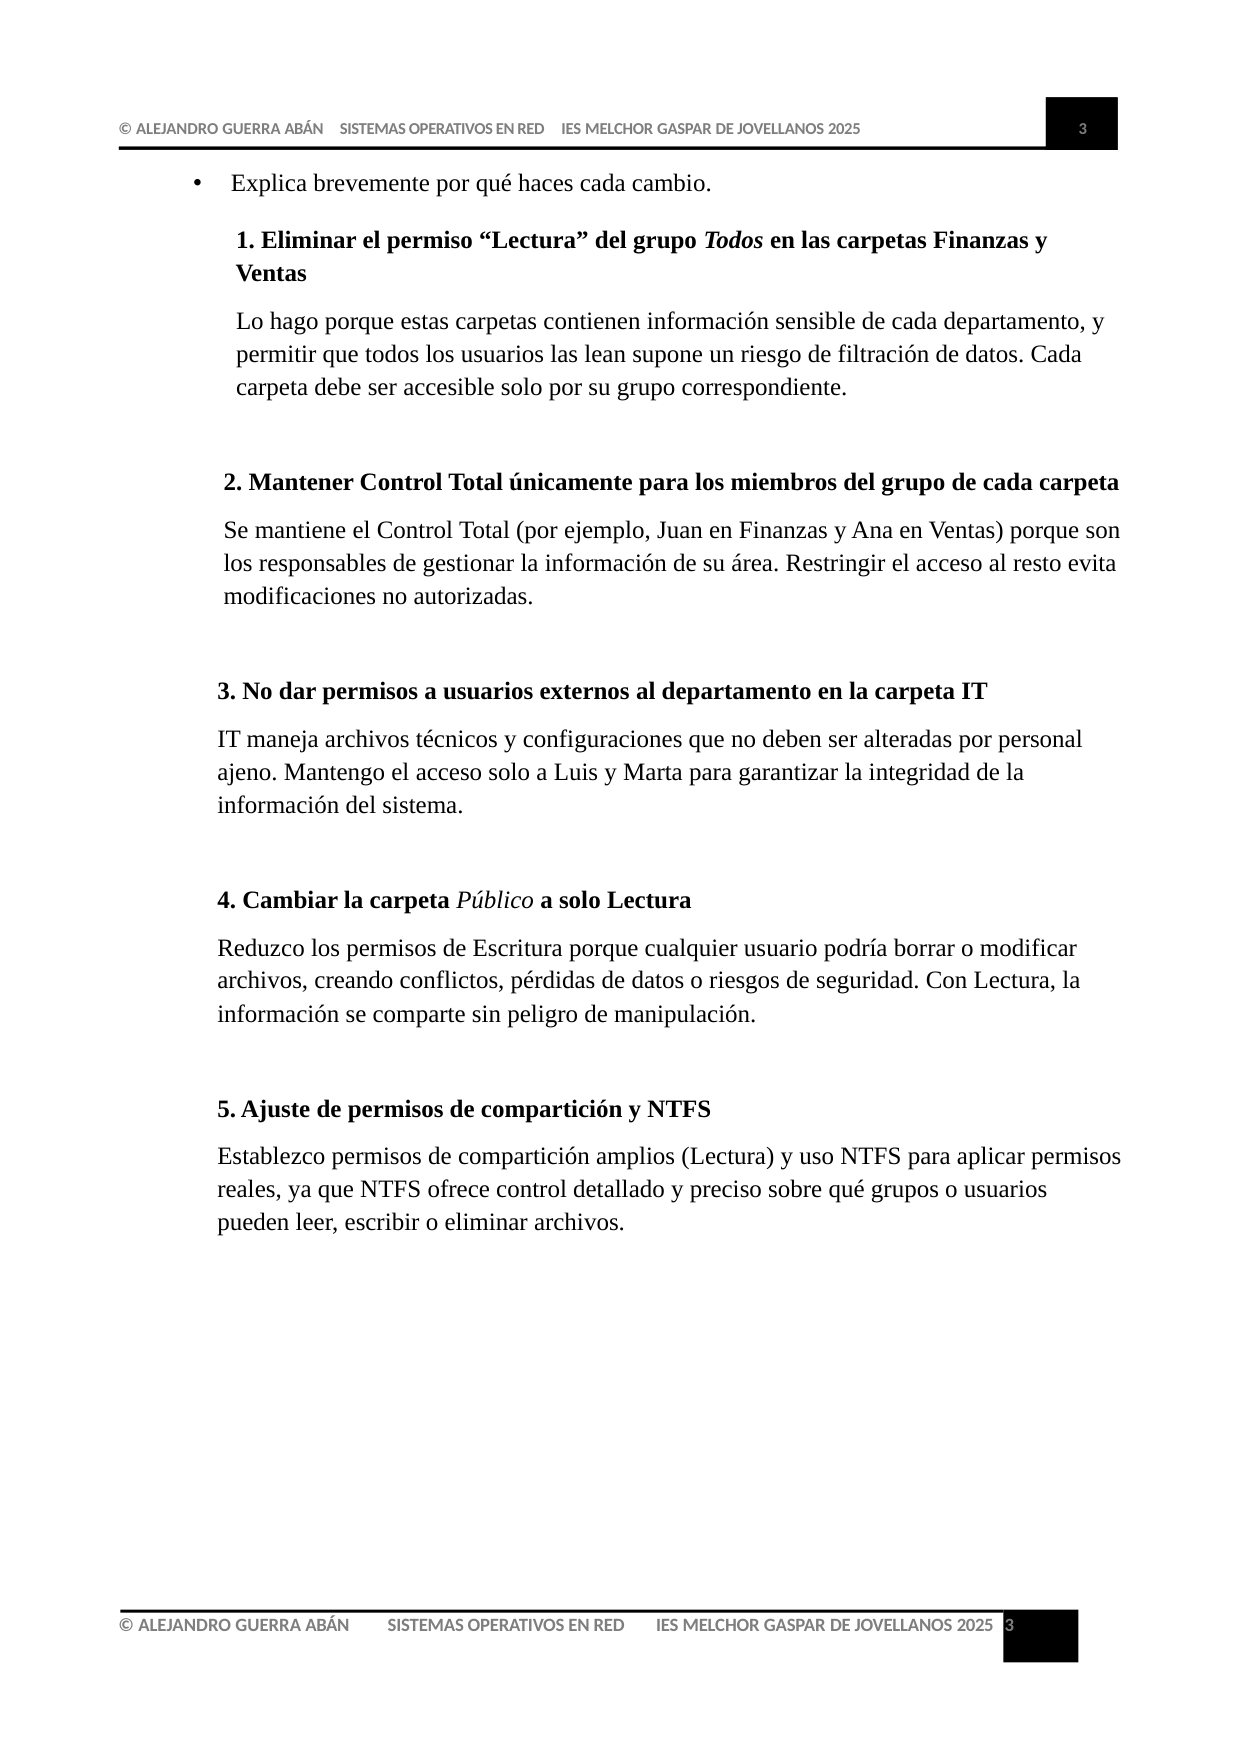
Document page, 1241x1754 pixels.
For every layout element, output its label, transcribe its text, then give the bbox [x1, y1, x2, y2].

text 3. No dar permisos a usuarios externos al departamento en la carpeta IT [118, 676, 1122, 705]
text IT maneja archivos técnicos y configuraciones que no deben ser alteradas por personal ajeno. Mantengo el acceso solo a Luis y Marta para garantizar la integridad de la información del sistema. [118, 724, 1122, 818]
text 4. Cambiar la carpeta Público a solo Lectura [118, 885, 1122, 914]
text 2. Mantener Control Total únicamente para los miembros del grupo de cada carpeta [118, 467, 1122, 496]
text 1. Eliminar el permiso “Lectura” del grupo Todos en las carpetas Finanzas y Ventas [118, 225, 1122, 287]
list Explica brevemente por qué haces cada cambio. [193, 168, 1122, 197]
text Se mantiene el Control Total (por ejemplo, Juan en Finanzas y Ana en Ventas) porque son los responsables de gestionar la información de su área. Restringir el acceso al resto evita modificaciones no autorizadas. [118, 515, 1122, 610]
text Lo hago porque estas carpetas contienen información sensible de cada departamento, y permitir que todos los usuarios las lean supone un riesgo de filtración de datos. Cada carpeta debe ser accesible solo por su grupo correspondiente. [118, 306, 1122, 401]
text Reduzco los permisos de Escritura porque cualquier usuario podría borrar o modificar archivos, creando conflictos, pérdidas de datos o riesgos de seguridad. Con Lectura, la información se comparte sin peligro de manipulación. [118, 933, 1122, 1027]
text 5. Ajuste de permisos de compartición y NTFS [118, 1094, 1122, 1123]
text Establezco permisos de compartición amplios (Lectura) y uso NTFS para aplicar permisos reales, ya que NTFS ofrece control detallado y preciso sobre qué grupos o usuarios pueden leer, escribir o eliminar archivos. [118, 1141, 1122, 1236]
